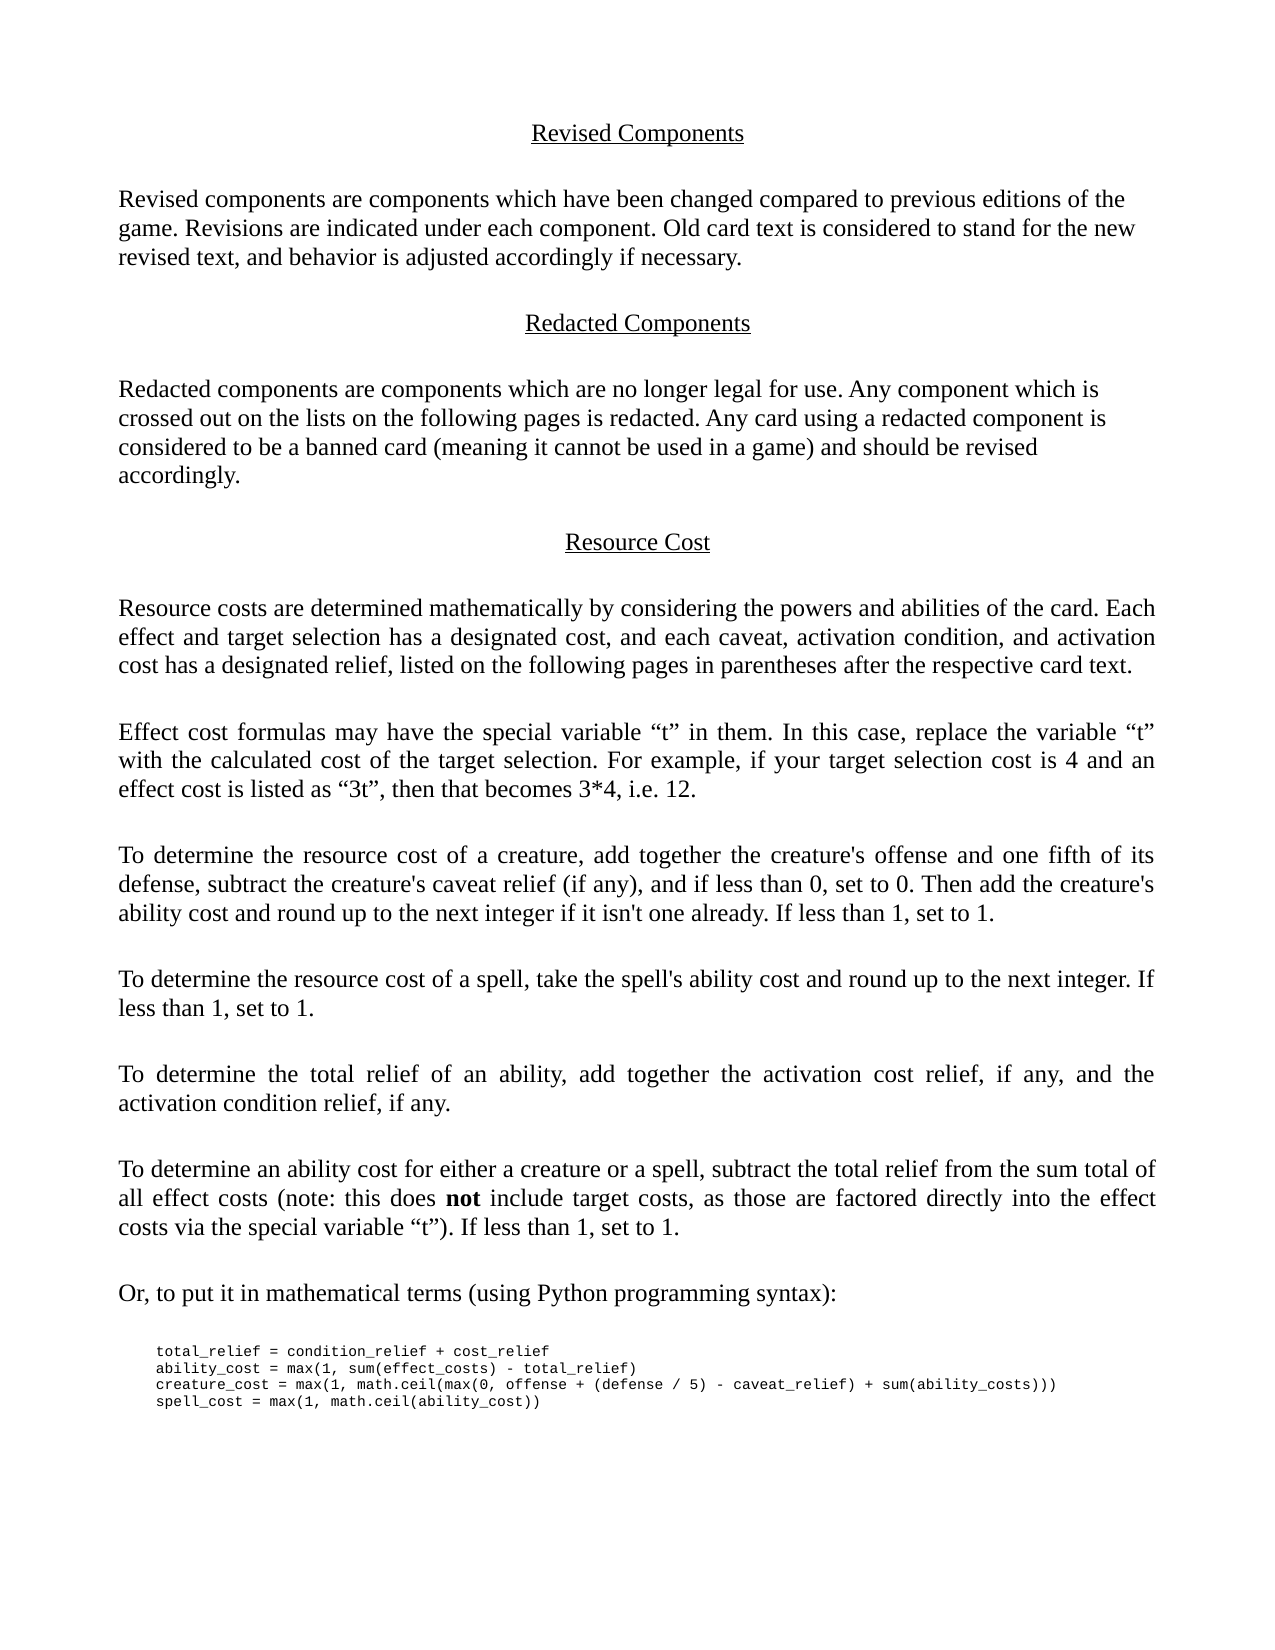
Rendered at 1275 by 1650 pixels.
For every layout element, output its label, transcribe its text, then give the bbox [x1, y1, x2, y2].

text Redacted Components [118, 308, 1157, 337]
text Revised Components [118, 118, 1157, 147]
text To determine an ability cost for either a creature or a spell, subtract the total relief from the sum total of all effect costs (note: this does not include target costs, as those are factored directly into the effect costs via the special variable “t”). If less than 1, set to 1. [118, 1154, 1157, 1241]
text Or, to put it in mathematical terms (using Python programming syntax): [118, 1278, 1157, 1307]
text Resource Cost [118, 527, 1157, 556]
text spell_cost = max(1, math.ceil(ability_cost)) [156, 1394, 1157, 1411]
text creature_cost = max(1, math.ceil(max(0, offense + (defense / 5) - caveat_relief) + sum(ability_costs))) [156, 1377, 1157, 1394]
text Redacted components are components which are no longer legal for use. Any component which is crossed out on the lists on the following pages is redacted. Any card using a redacted component is considered to be a banned card (meaning it cannot be used in a game) and should be revised accordingly. [118, 374, 1157, 489]
text Effect cost formulas may have the special variable “t” in them. In this case, replace the variable “t” with the calculated cost of the target selection. For example, if your target selection cost is 4 and an effect cost is listed as “3t”, then that becomes 3*4, i.e. 12. [118, 717, 1157, 803]
text Resource costs are determined mathematically by considering the powers and abilities of the card. Each effect and target selection has a designated cost, and each caveat, activation condition, and activation cost has a designated relief, listed on the following pages in parentheses after the respective card text. [118, 593, 1157, 679]
text total_relief = condition_relief + cost_relief [156, 1344, 1157, 1361]
text Revised components are components which have been changed compared to previous editions of the game. Revisions are indicated under each component. Old card text is considered to stand for the new revised text, and behavior is adjusted accordingly if necessary. [118, 184, 1157, 271]
text ability_cost = max(1, sum(effect_costs) - total_relief) [156, 1361, 1157, 1377]
text To determine the resource cost of a creature, add together the creature's offense and one fifth of its defense, subtract the creature's caveat relief (if any), and if less than 0, set to 0. Then add the creature's ability cost and round up to the next integer if it isn't one already. If less than 1, set to 1. [118, 841, 1157, 927]
text To determine the resource cost of a spell, take the spell's ability cost and round up to the next integer. If less than 1, set to 1. [118, 964, 1157, 1022]
text To determine the total relief of an ability, add together the activation cost relief, if any, and the activation condition relief, if any. [118, 1059, 1157, 1117]
